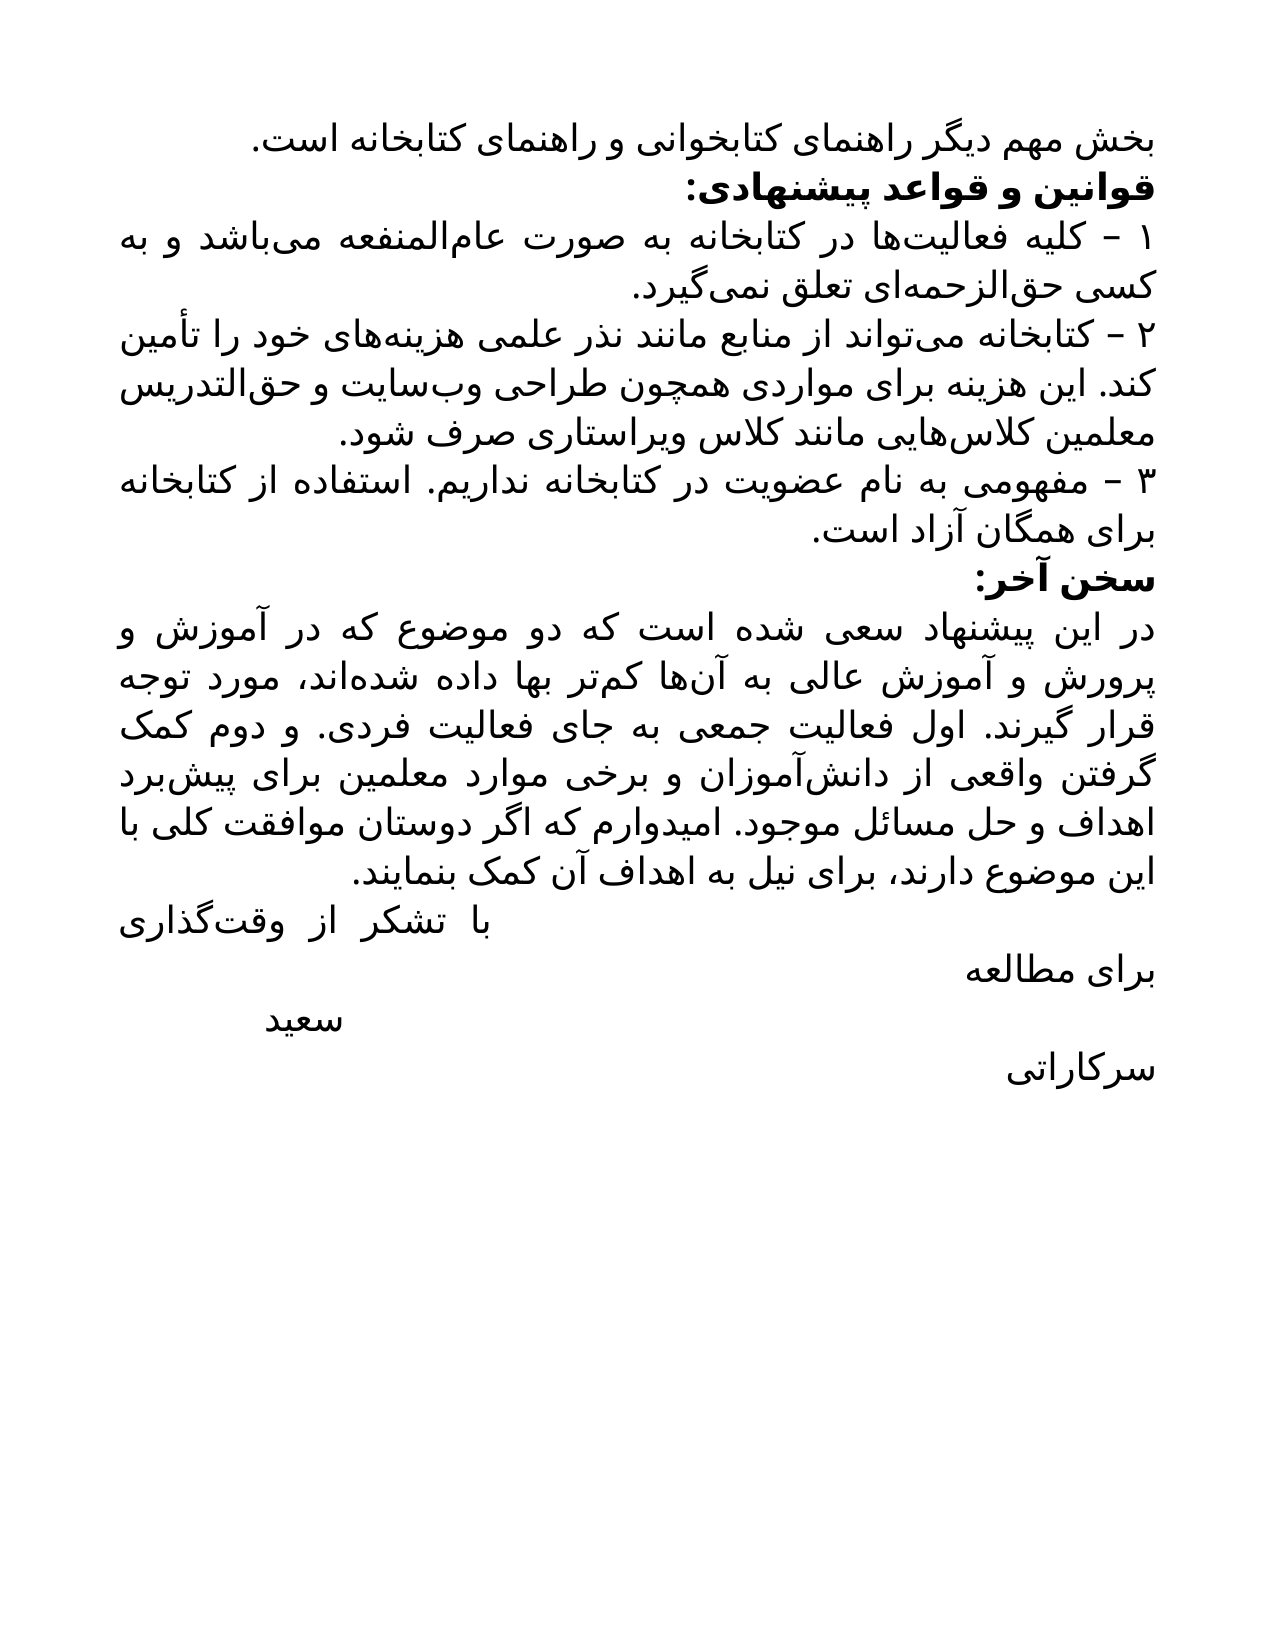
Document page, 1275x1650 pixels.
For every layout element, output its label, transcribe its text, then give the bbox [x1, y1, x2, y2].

text ۲ – کتابخانه می‌تواند از منابع مانند نذر علمی هزینه‌های خود را تأمین کند. این هزینه برای مواردی همچون طراحی وب‌سایت و حق‌التدریس معلمین کلاس‌هایی مانند کلاس ویراستاری صرف شود. [118, 313, 1157, 460]
text بخش مهم دیگر راهنمای کتابخوانی و راهنمای کتابخانه است. [118, 118, 1157, 167]
text ۱ – کلیه فعالیت‌ها در کتابخانه به صورت عام‌المنفعه می‌باشد و به کسی حق‌الزحمه‌ای تعلق نمی‌گیرد. [118, 216, 1157, 313]
text ۳ – مفهومی به نام عضویت در کتابخانه نداریم. استفاده از کتابخانه برای همگان آزاد است. [118, 460, 1157, 558]
text با تشکر از وقت‌گذاری برای مطالعه [118, 900, 1157, 997]
text در این پیشنهاد سعی شده است که دو موضوع که در آموزش و پرورش و آموزش عالی به آن‌ها کم‌تر بها داده شده‌اند، مورد توجه قرار گیرند. اول فعالیت جمعی به جای فعالیت فردی. و دوم کمک گرفتن واقعی از دانش‌آموزان و برخی موارد معلمین برای پیش‌برد اهداف و حل مسائل موجود. امیدوارم که اگر دوستان موافقت کلی با این موضوع دارند، برای نیل به اهداف آن کمک بنمایند. [118, 607, 1157, 900]
text قوانین و قواعد پیشنهادی: [118, 167, 1157, 216]
text سخن آخر: [118, 558, 1157, 607]
text سعید سرکاراتی [118, 997, 1157, 1095]
